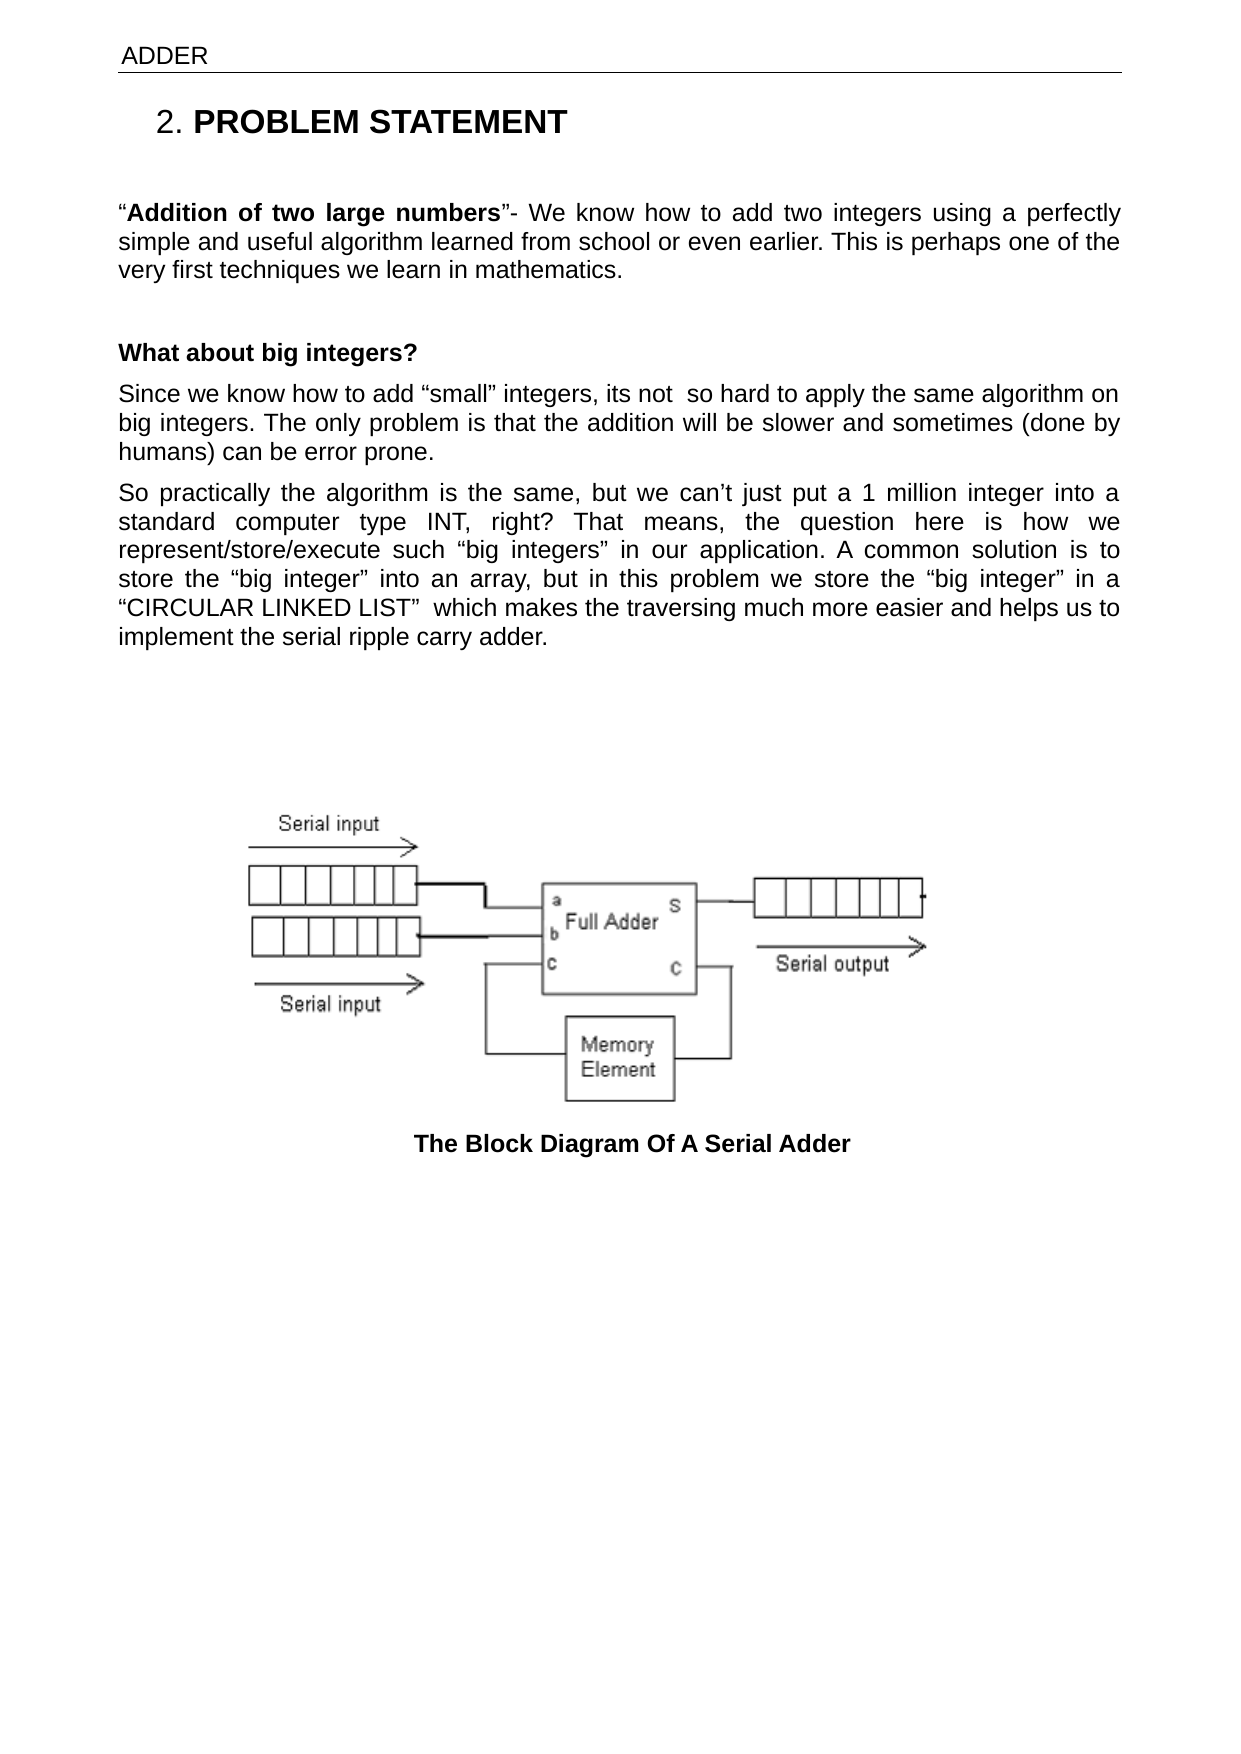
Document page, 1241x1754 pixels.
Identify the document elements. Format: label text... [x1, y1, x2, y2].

text Since we know how to add “small” integers, its not so hard to apply the same algorithm on big integers. The only problem is that the addition will be slower and sometimes (done by humans) can be error prone. [118, 379, 1122, 465]
picture [233, 806, 939, 1116]
list PROBLEM STATEMENT [156, 102, 1122, 140]
text So practically the algorithm is the same, but we can’t just put a 1 million integer into a standard computer type INT, right? That means, the question here is how we represent/store/execute such “big integers” in our application. A common solution is to store the “big integer” into an array, but in this problem we store the “big integer” in a “CIRCULAR LINKED LIST” which makes the traversing much more easier and helps us to implement the serial ripple carry adder. [118, 478, 1122, 650]
subtitle What about big integers? [118, 338, 1122, 367]
text The Block Diagram Of A Serial Adder [118, 1129, 1122, 1158]
text “Addition of two large numbers”- We know how to add two integers using a perfectly simple and useful algorithm learned from school or even earlier. This is perhaps one of the very first techniques we learn in mathematics. [118, 198, 1122, 284]
